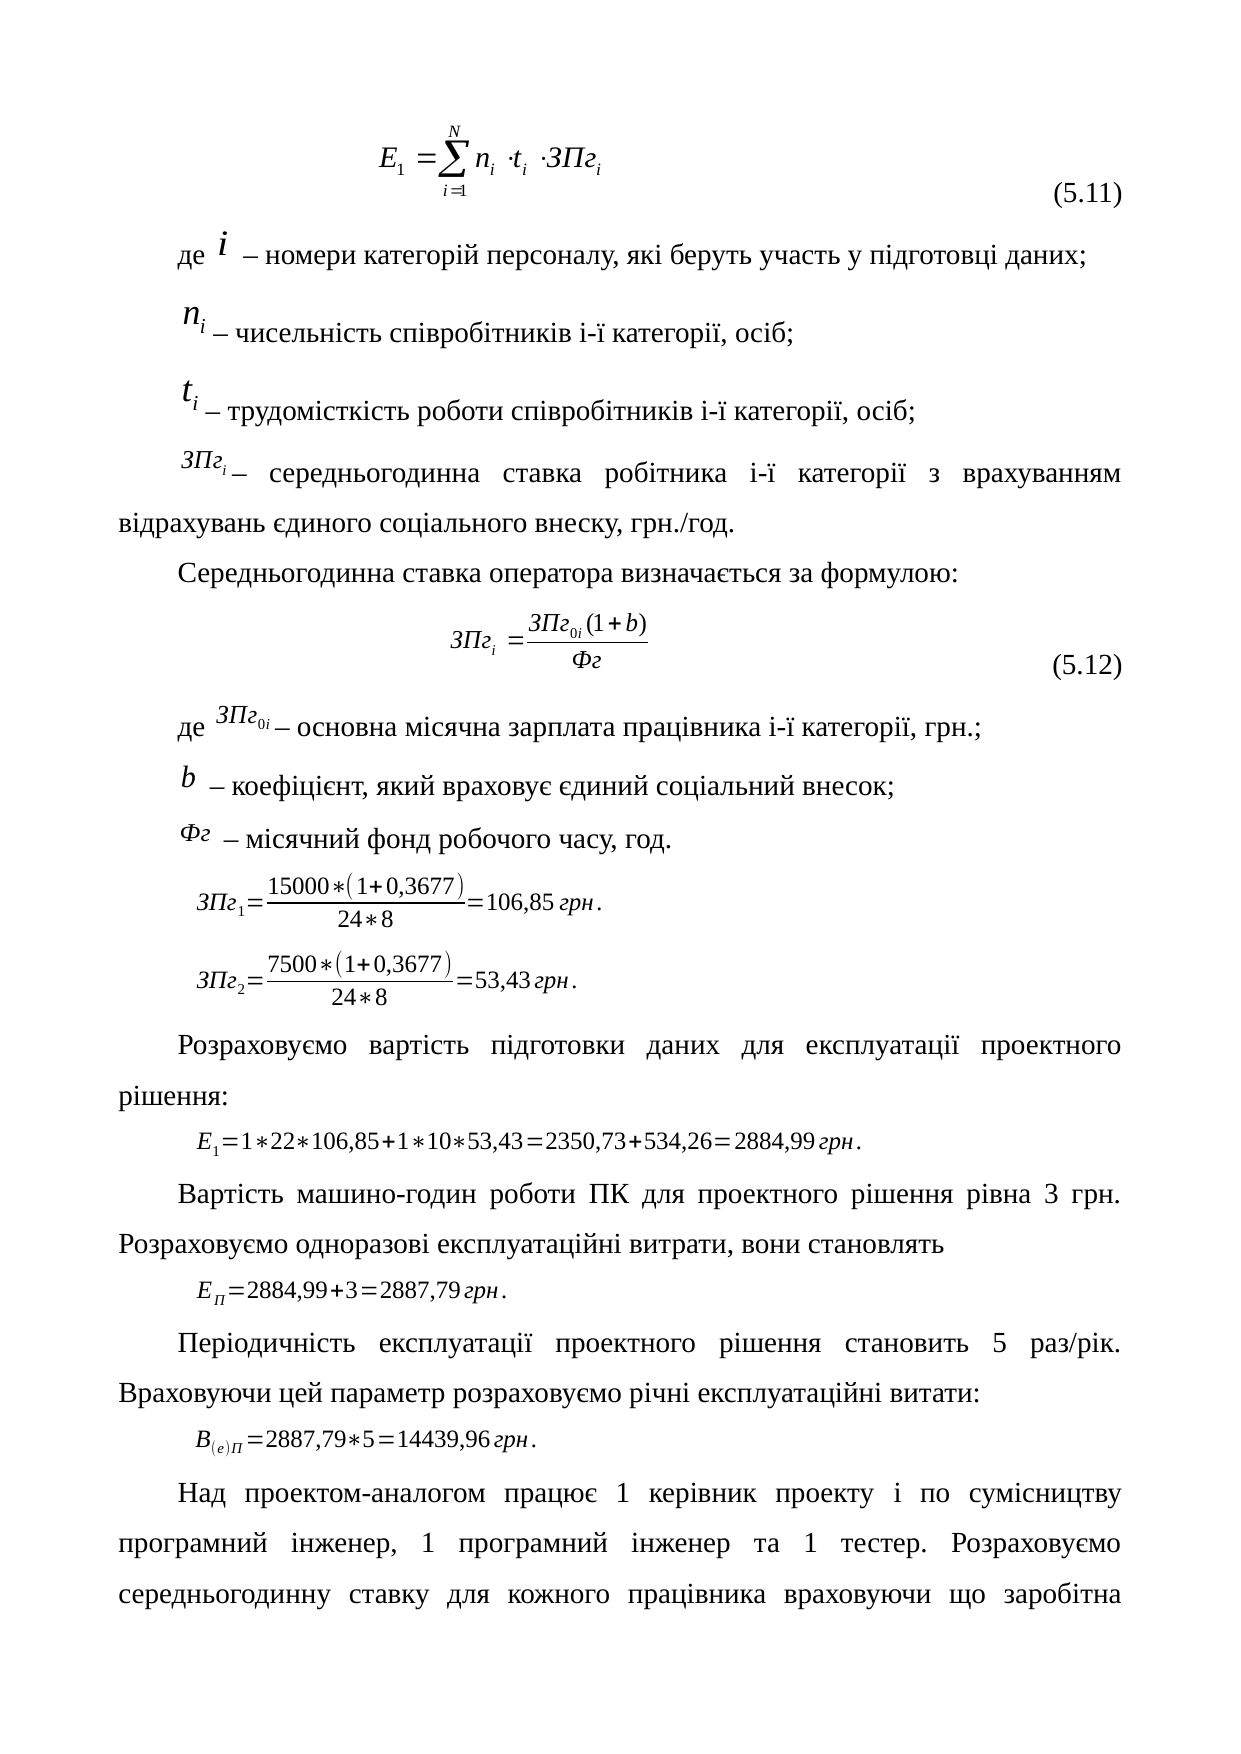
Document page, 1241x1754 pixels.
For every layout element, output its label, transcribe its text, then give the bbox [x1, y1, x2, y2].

text (5.12) [118, 606, 1122, 681]
text де – основна місячна зарплата працівника і-ї категорії, грн.; [118, 697, 1122, 743]
text Середньогодинна ставка оператора визначається за формулою: [118, 555, 1122, 589]
text – трудомісткість роботи співробітників і-ї категорії, осіб; [118, 365, 1122, 426]
text Вартість машино-годин роботи ПК для проектного рішення рівна 3 грн. Розраховуємо одноразові експлуатаційні витрати, вони становлять [118, 1176, 1122, 1260]
text – коефіцієнт, який враховує єдиний соціальний внесок; [118, 759, 1122, 802]
text Розраховуємо вартість підготовки даних для експлуатації проектного рішення: [118, 1027, 1122, 1111]
text Над проектом-аналогом працює 1 керівник проекту і по сумісництву програмний інженер, 1 програмний інженер та 1 тестер. Розраховуємо середньогодинну ставку для кожного працівника враховуючи що заробітна [118, 1475, 1122, 1609]
text Періодичність експлуатації проектного рішення становить 5 раз/рік. Враховуючи цей параметр розраховуємо річні експлуатаційні витати: [118, 1325, 1122, 1409]
text – місячний фонд робочого часу, год. [118, 818, 1122, 854]
text де – номери категорій персоналу, які беруть участь у підготовці даних; [118, 226, 1122, 271]
text – чисельність співробітників і-ї категорії, осіб; [118, 288, 1122, 348]
text (5.11) [118, 118, 1122, 209]
text – середньогодинна ставка робітника і-ї категорії з врахуванням відрахувань єдиного соціального внеску, грн./год. [118, 443, 1122, 539]
